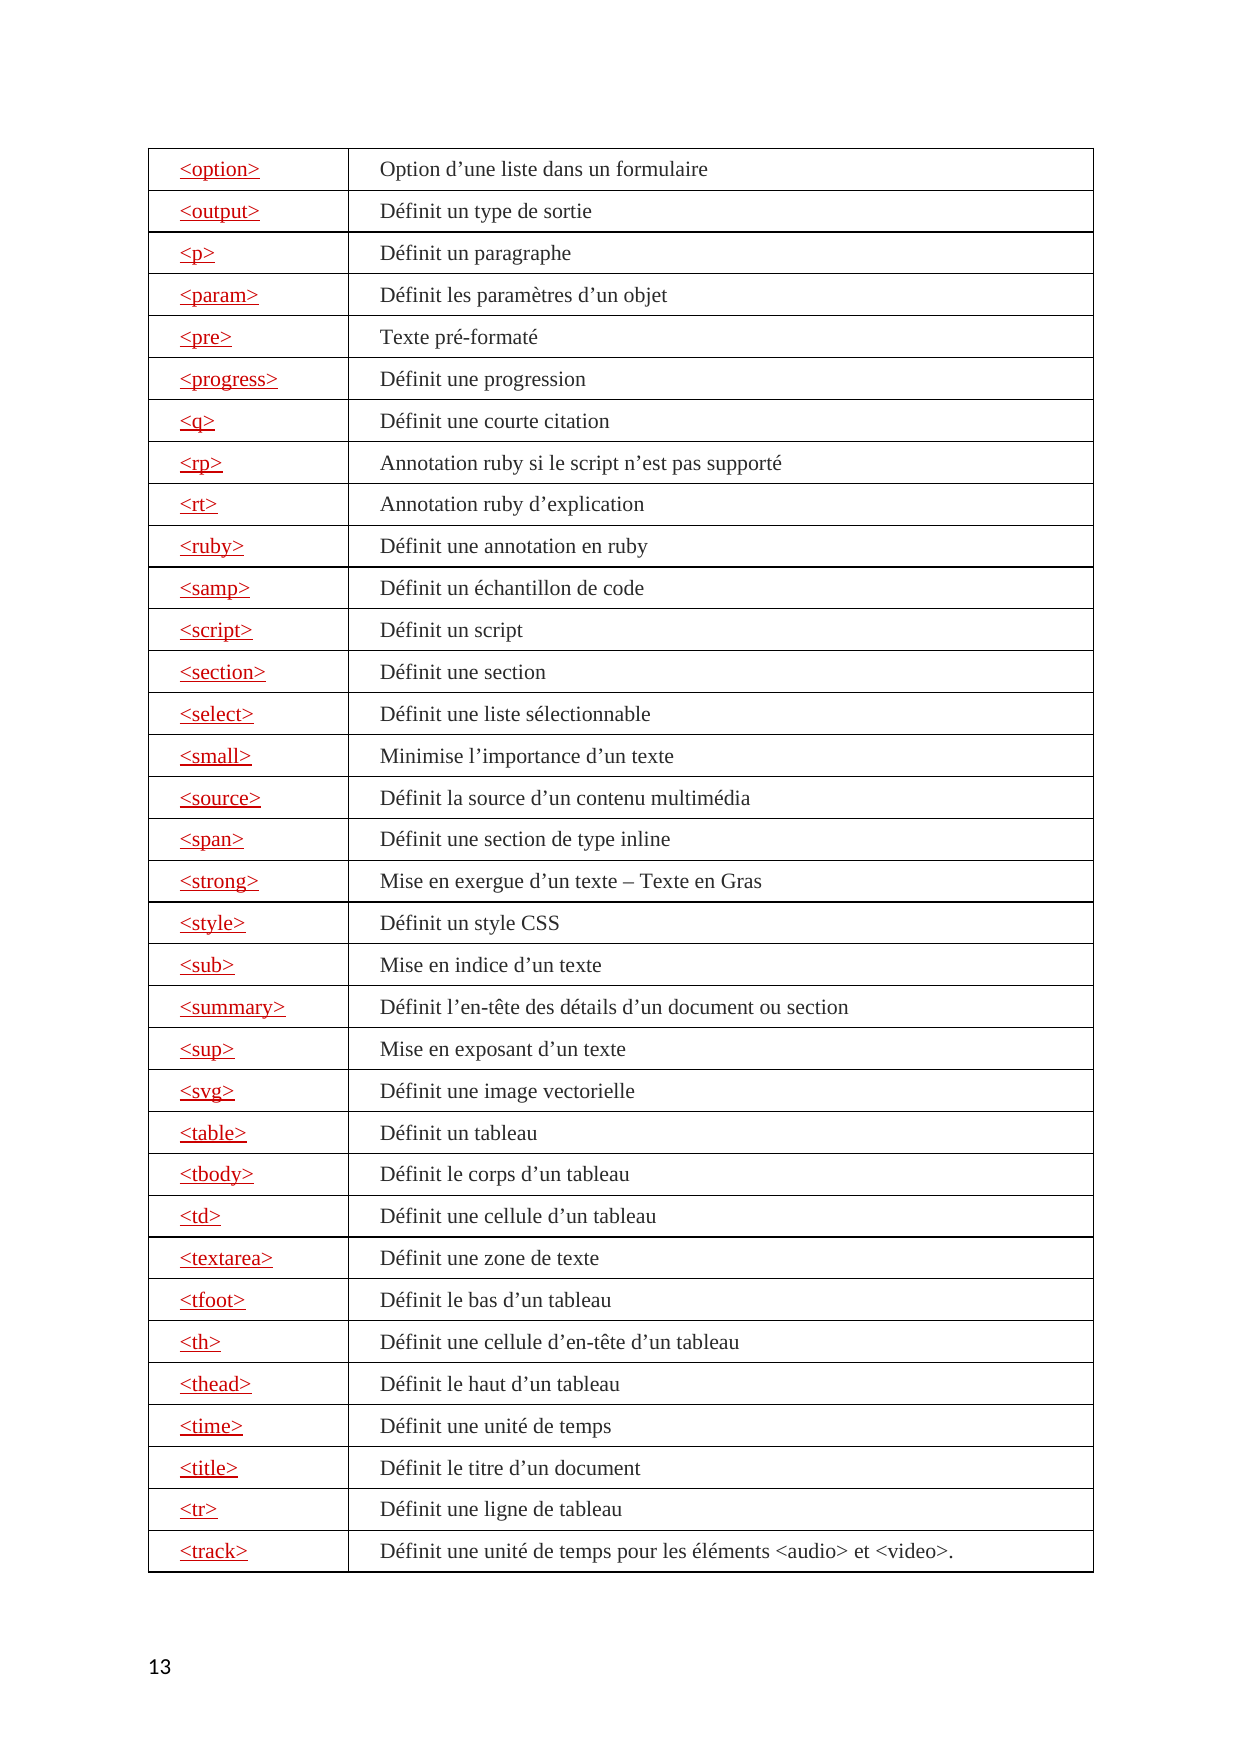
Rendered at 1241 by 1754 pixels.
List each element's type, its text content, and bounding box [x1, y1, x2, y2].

table_cell Définit un script [349, 609, 1093, 650]
table_cell Définit un paragraphe [349, 233, 1093, 273]
table_cell Mise en indice d’un texte [349, 944, 1093, 985]
table_cell <td> [149, 1196, 348, 1236]
table_cell <thead> [149, 1363, 348, 1404]
table_cell <sup> [149, 1028, 348, 1069]
table_cell Mise en exergue d’un texte – Texte en Gras [349, 861, 1093, 901]
table_cell Définit le bas d’un tableau [349, 1279, 1093, 1320]
table_cell <samp> [149, 568, 348, 608]
table_cell <script> [149, 609, 348, 650]
table_cell Définit un échantillon de code [349, 568, 1093, 608]
table_cell Définit un style CSS [349, 903, 1093, 943]
table_cell <progress> [149, 358, 348, 399]
table_cell Définit l’en-tête des détails d’un document ou section [349, 986, 1093, 1027]
table_cell <param> [149, 274, 348, 315]
table_cell <strong> [149, 861, 348, 901]
table_cell <output> [149, 191, 348, 231]
table_cell <small> [149, 735, 348, 776]
table_cell Définit une unité de temps pour les éléments <audio> et <video>. [349, 1531, 1093, 1571]
table_cell <option> [149, 149, 348, 189]
table_cell Minimise l’importance d’un texte [349, 735, 1093, 776]
table_cell <th> [149, 1321, 348, 1362]
table_cell Option d’une liste dans un formulaire [349, 149, 1093, 189]
table_cell <table> [149, 1112, 348, 1153]
table_cell Définit le haut d’un tableau [349, 1363, 1093, 1404]
table_cell <title> [149, 1447, 348, 1488]
table_cell <summary> [149, 986, 348, 1027]
table_cell Définit une image vectorielle [349, 1070, 1093, 1111]
table_cell <textarea> [149, 1238, 348, 1278]
table_cell <source> [149, 777, 348, 818]
table_cell <time> [149, 1405, 348, 1446]
table_cell <sub> [149, 944, 348, 985]
table_cell <section> [149, 651, 348, 692]
table_cell Définit le corps d’un tableau [349, 1154, 1093, 1194]
table_cell <ruby> [149, 526, 348, 566]
table_cell <style> [149, 903, 348, 943]
table_cell <rp> [149, 442, 348, 483]
table_cell Définit une cellule d’en-tête d’un tableau [349, 1321, 1093, 1362]
table_cell <svg> [149, 1070, 348, 1111]
table_cell Annotation ruby d’explication [349, 484, 1093, 524]
table_cell <tr> [149, 1489, 348, 1529]
table_cell <span> [149, 819, 348, 859]
table_cell Définit une liste sélectionnable [349, 693, 1093, 734]
table_cell Définit une section [349, 651, 1093, 692]
table_cell Définit un type de sortie [349, 191, 1093, 231]
table_cell Texte pré-formaté [349, 316, 1093, 357]
table_cell Définit une ligne de tableau [349, 1489, 1093, 1529]
table_cell <pre> [149, 316, 348, 357]
table_cell <tbody> [149, 1154, 348, 1194]
table_cell Définit la source d’un contenu multimédia [349, 777, 1093, 818]
table_cell <select> [149, 693, 348, 734]
table_cell Annotation ruby si le script n’est pas supporté [349, 442, 1093, 483]
table_cell Définit une unité de temps [349, 1405, 1093, 1446]
table_cell Définit un tableau [349, 1112, 1093, 1153]
table_cell Mise en exposant d’un texte [349, 1028, 1093, 1069]
table_cell <p> [149, 233, 348, 273]
table_cell Définit une annotation en ruby [349, 526, 1093, 566]
table_cell Définit une zone de texte [349, 1238, 1093, 1278]
table_cell <rt> [149, 484, 348, 524]
table_cell Définit une progression [349, 358, 1093, 399]
table_cell <q> [149, 400, 348, 441]
table_cell Définit les paramètres d’un objet [349, 274, 1093, 315]
table_cell Définit une section de type inline [349, 819, 1093, 859]
table_cell <tfoot> [149, 1279, 348, 1320]
table_cell Définit une cellule d’un tableau [349, 1196, 1093, 1236]
table_cell Définit une courte citation [349, 400, 1093, 441]
table_cell <track> [149, 1531, 348, 1571]
table_cell Définit le titre d’un document [349, 1447, 1093, 1488]
